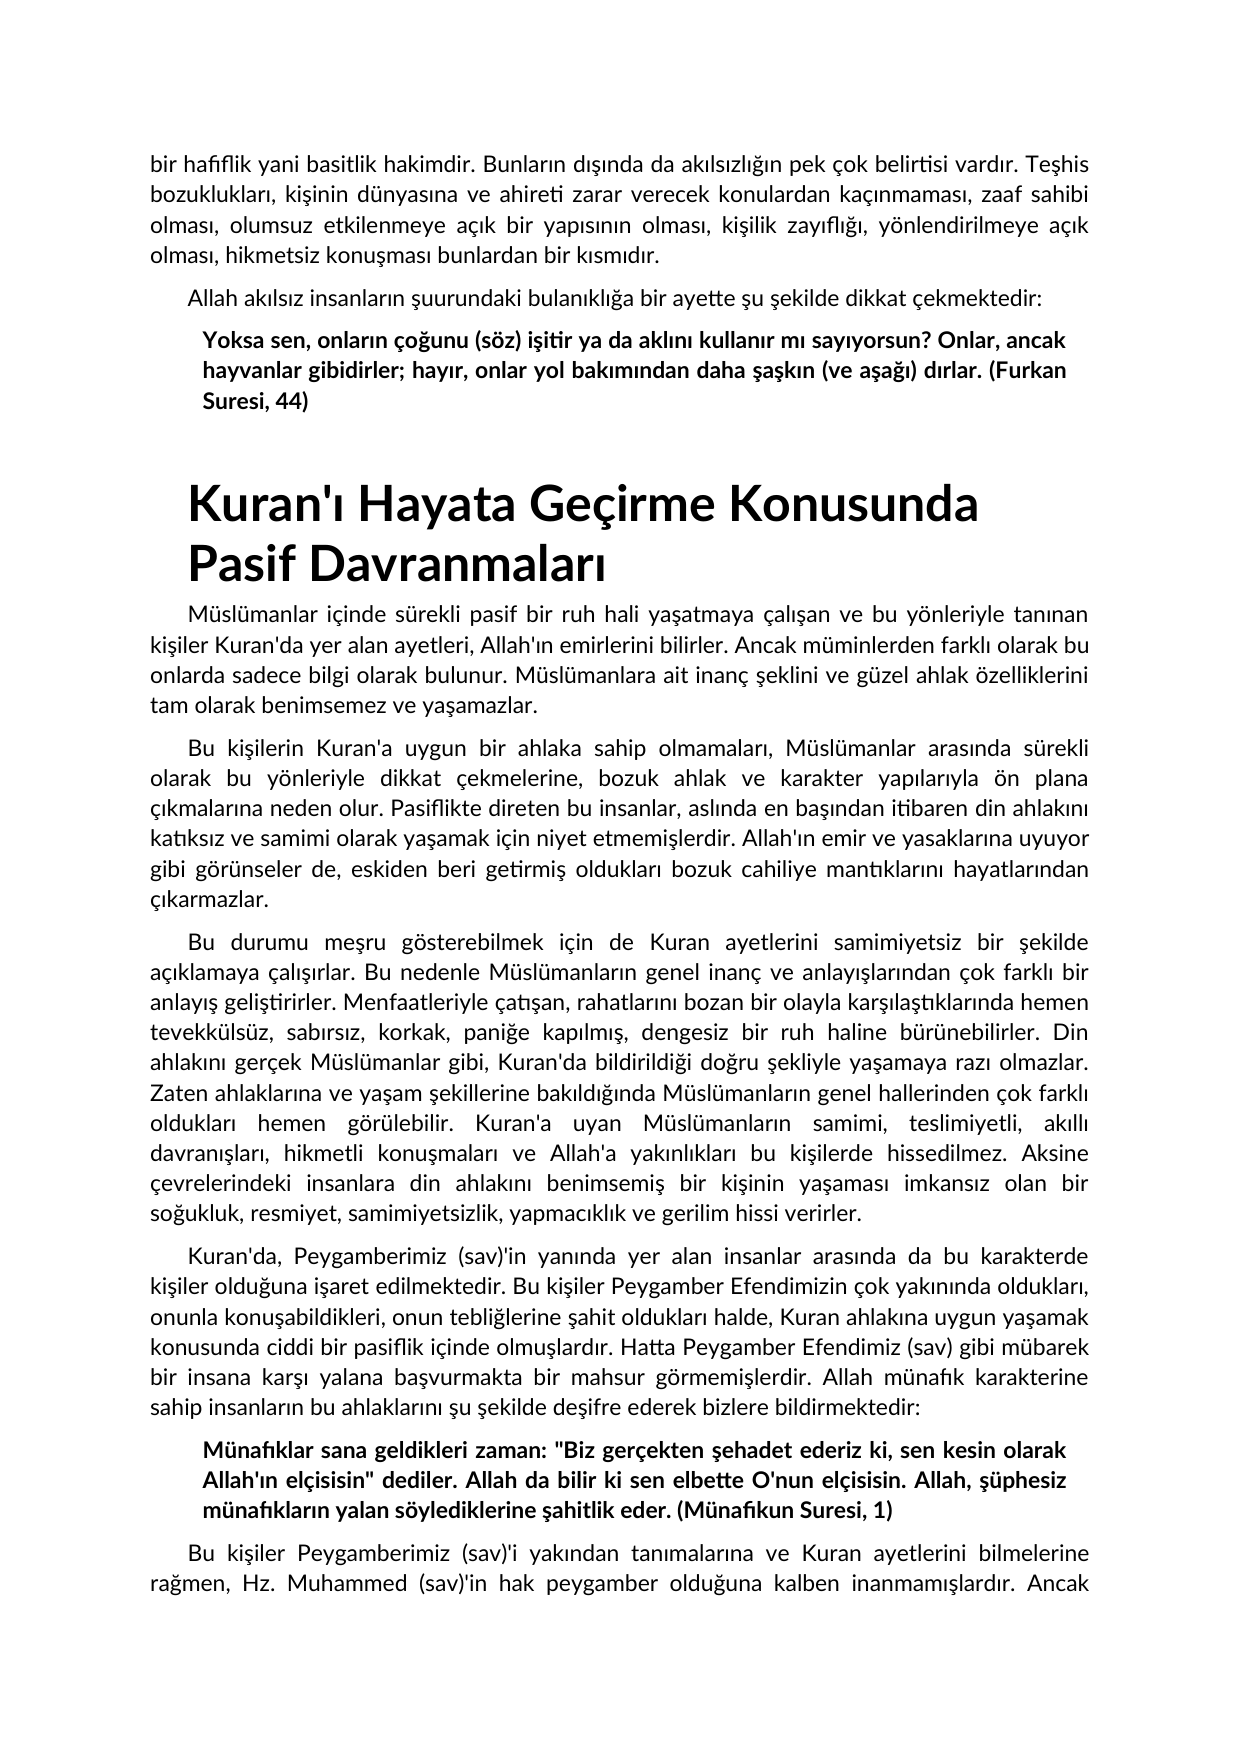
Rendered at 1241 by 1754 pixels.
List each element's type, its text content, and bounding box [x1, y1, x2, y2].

text Allah akılsız insanların şuurundaki bulanıklığa bir ayette şu şekilde dikkat çekmektedir: [150, 283, 1090, 311]
text Yoksa sen, onların çoğunu (söz) işitir ya da aklını kullanır mı sayıyorsun? Onlar, ancak hayvanlar gibidirler; hayır, onlar yol bakımından daha şaşkın (ve aşağı) dırlar. (Furkan Suresi, 44) [202, 326, 1068, 414]
text bir hafiflik yani basitlik hakimdir. Bunların dışında da akılsızlığın pek çok belirtisi vardır. Teşhis bozuklukları, kişinin dünyasına ve ahireti zarar verecek konulardan kaçınmaması, zaaf sahibi olması, olumsuz etkilenmeye açık bir yapısının olması, kişilik zayıflığı, yönlendirilmeye açık olması, hikmetsiz konuşması bunlardan bir kısmıdır. [150, 150, 1090, 268]
text Müslümanlar içinde sürekli pasif bir ruh hali yaşatmaya çalışan ve bu yönleriyle tanınan kişiler Kuran'da yer alan ayetleri, Allah'ın emirlerini bilirler. Ancak müminlerden farklı olarak bu onlarda sadece bilgi olarak bulunur. Müslümanlara ait inanç şeklini ve güzel ahlak özelliklerini tam olarak benimsemez ve yaşamazlar. [150, 600, 1090, 718]
text Kuran'da, Peygamberimiz (sav)'in yanında yer alan insanlar arasında da bu karakterde kişiler olduğuna işaret edilmektedir. Bu kişiler Peygamber Efendimizin çok yakınında oldukları, onunla konuşabildikleri, onun tebliğlerine şahit oldukları halde, Kuran ahlakına uygun yaşamak konusunda ciddi bir pasiflik içinde olmuşlardır. Hatta Peygamber Efendimiz (sav) gibi mübarek bir insana karşı yalana başvurmakta bir mahsur görmemişlerdir. Allah münafık karakterine sahip insanların bu ahlaklarını şu şekilde deşifre ederek bizlere bildirmektedir: [150, 1242, 1090, 1420]
text Bu kişiler Peygamberimiz (sav)'i yakından tanımalarına ve Kuran ayetlerini bilmelerine rağmen, Hz. Muhammed (sav)'in hak peygamber olduğuna kalben inanmamışlardır. Ancak [150, 1539, 1090, 1596]
text Münafıklar sana geldikleri zaman: "Biz gerçekten şehadet ederiz ki, sen kesin olarak Allah'ın elçisisin" dediler. Allah da bilir ki sen elbette O'nun elçisisin. Allah, şüphesiz münafıkların yalan söylediklerine şahitlik eder. (Münafikun Suresi, 1) [202, 1436, 1068, 1523]
text Bu durumu meşru gösterebilmek için de Kuran ayetlerini samimiyetsiz bir şekilde açıklamaya çalışırlar. Bu nedenle Müslümanların genel inanç ve anlayışlarından çok farklı bir anlayış geliştirirler. Menfaatleriyle çatışan, rahatlarını bozan bir olayla karşılaştıklarında hemen tevekkülsüz, sabırsız, korkak, paniğe kapılmış, dengesiz bir ruh haline bürünebilirler. Din ahlakını gerçek Müslümanlar gibi, Kuran'da bildirildiği doğru şekliyle yaşamaya razı olmazlar. Zaten ahlaklarına ve yaşam şekillerine bakıldığında Müslümanların genel hallerinden çok farklı oldukları hemen görülebilir. Kuran'a uyan Müslümanların samimi, teslimiyetli, akıllı davranışları, hikmetli konuşmaları ve Allah'a yakınlıkları bu kişilerde hissedilmez. Aksine çevrelerindeki insanlara din ahlakını benimsemiş bir kişinin yaşaması imkansız olan bir soğukluk, resmiyet, samimiyetsizlik, yapmacıklık ve gerilim hissi verirler. [150, 927, 1090, 1227]
subtitle Kuran'ı Hayata Geçirme Konusunda Pasif Davranmaları [187, 472, 1090, 592]
text Bu kişilerin Kuran'a uygun bir ahlaka sahip olmamaları, Müslümanlar arasında sürekli olarak bu yönleriyle dikkat çekmelerine, bozuk ahlak ve karakter yapılarıyla ön plana çıkmalarına neden olur. Pasiflikte direten bu insanlar, aslında en başından itibaren din ahlakını katıksız ve samimi olarak yaşamak için niyet etmemişlerdir. Allah'ın emir ve yasaklarına uyuyor gibi görünseler de, eskiden beri getirmiş oldukları bozuk cahiliye mantıklarını hayatlarından çıkarmazlar. [150, 733, 1090, 912]
